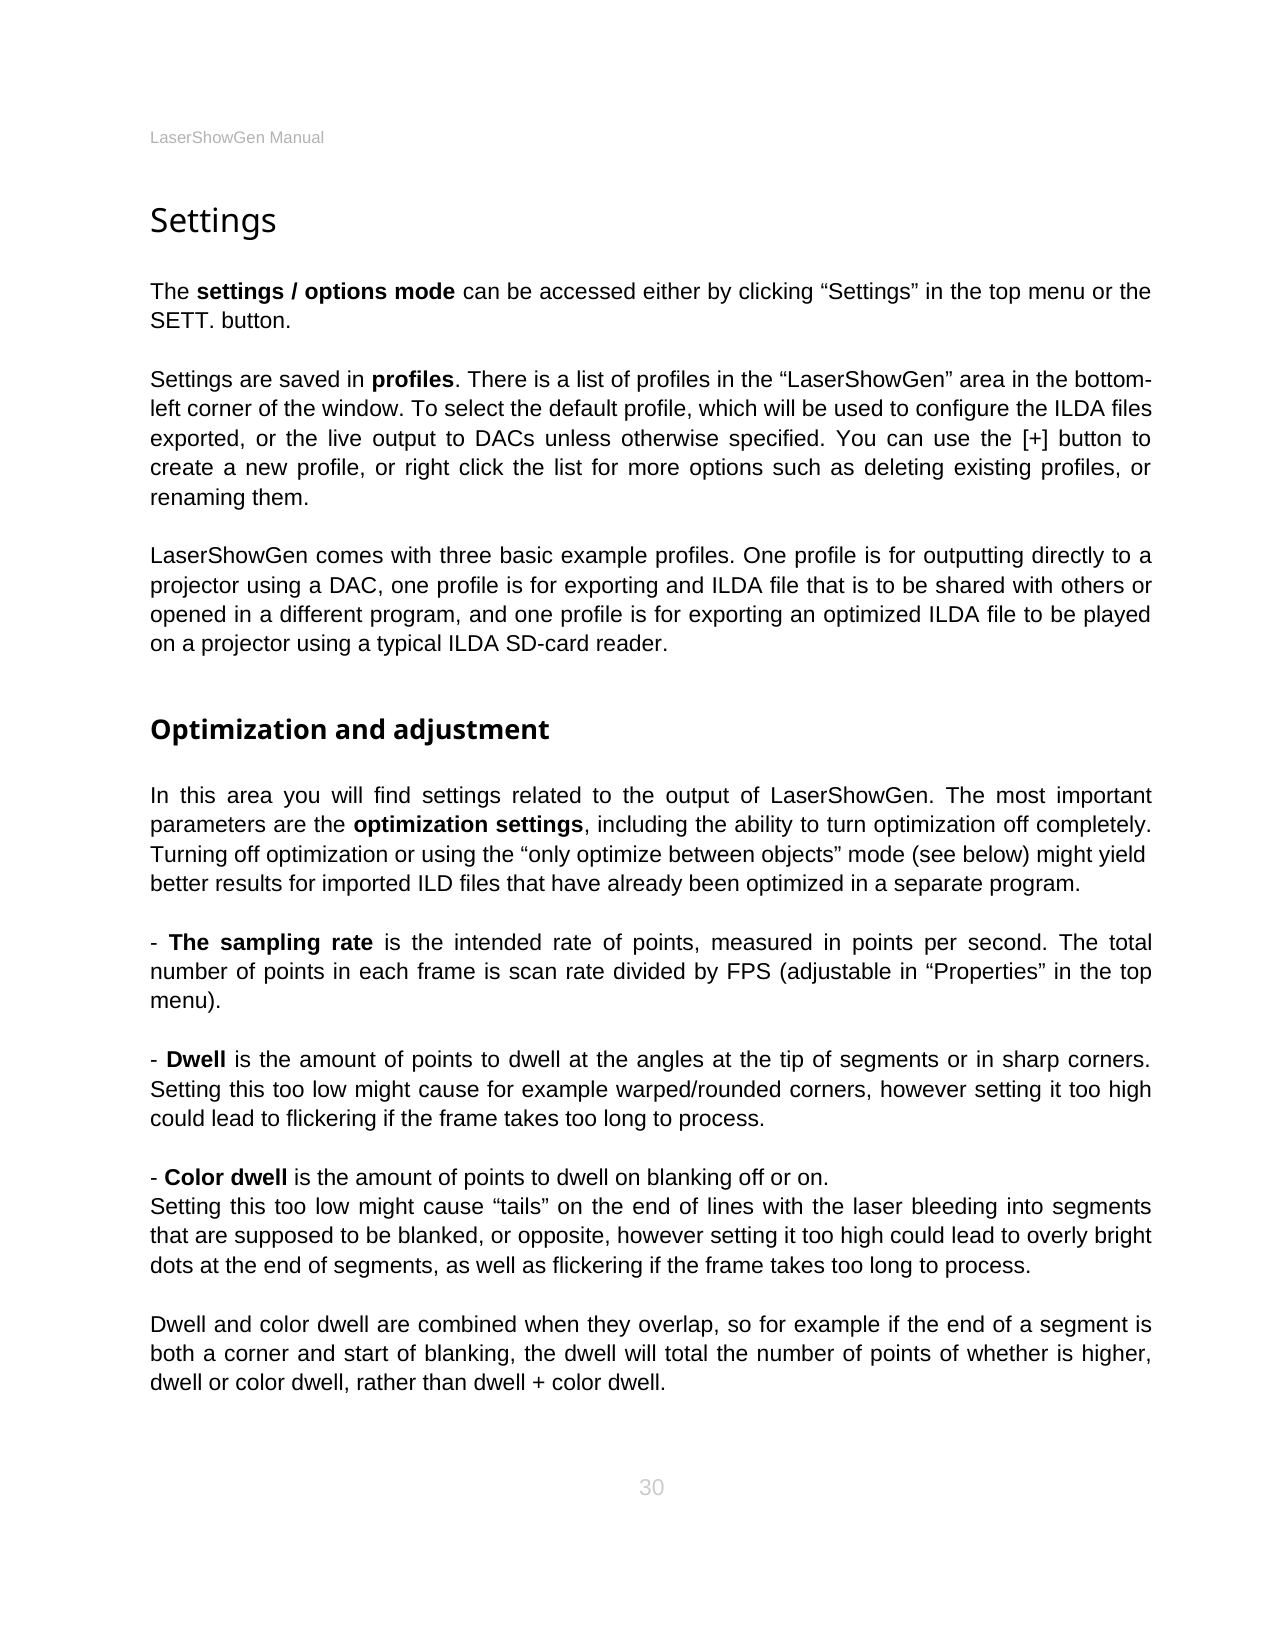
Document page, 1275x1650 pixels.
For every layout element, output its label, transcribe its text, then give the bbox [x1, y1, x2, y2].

subtitle Settings [150, 197, 1153, 242]
subtitle Optimization and adjustment [150, 711, 1153, 748]
text Dwell and color dwell are combined when they overlap, so for example if the end of a segment is both a corner and start of blanking, the dwell will total the number of points of whether is higher, dwell or color dwell, rather than dwell + color dwell. [150, 1311, 1153, 1396]
text Settings are saved in profiles. There is a list of profiles in the “LaserShowGen” area in the bottom-left corner of the window. To select the default profile, which will be used to configure the ILDA files exported, or the live output to DACs unless otherwise specified. You can use the [+] button to create a new profile, or right click the list for more options such as deleting existing profiles, or renaming them. [150, 367, 1153, 510]
text - The sampling rate is the intended rate of points, measured in points per second. The total number of points in each frame is scan rate divided by FPS (adjustable in “Properties” in the top menu). [150, 929, 1153, 1014]
text The settings / options mode can be accessed either by clicking “Settings” in the top menu or the SETT. button. [150, 279, 1153, 334]
text - Color dwell is the amount of points to dwell on blanking off or on. [150, 1164, 1153, 1190]
text better results for imported ILD files that have already been optimized in a separate program. [150, 871, 1153, 896]
text In this area you will find settings related to the output of LaserShowGen. The most important parameters are the optimization settings, including the ability to turn optimization off completely. Turning off optimization or using the “only optimize between objects” mode (see below) might yield [150, 782, 1153, 867]
text - Dwell is the amount of points to dwell at the angles at the tip of segments or in sharp corners. Setting this too low might cause for example warped/rounded corners, however setting it too high could lead to flickering if the frame takes too long to process. [150, 1047, 1153, 1131]
text Setting this too low might cause “tails” on the end of lines with the laser bleeding into segments that are supposed to be blanked, or opposite, however setting it too high could lead to overly bright dots at the end of segments, as well as flickering if the frame takes too long to process. [150, 1194, 1153, 1278]
text LaserShowGen comes with three basic example profiles. One profile is for outputting directly to a projector using a DAC, one profile is for exporting and ILDA file that is to be shared with others or opened in a different program, and one profile is for exporting an optimized ILDA file to be played on a projector using a typical ILDA SD-card reader. [150, 543, 1153, 657]
